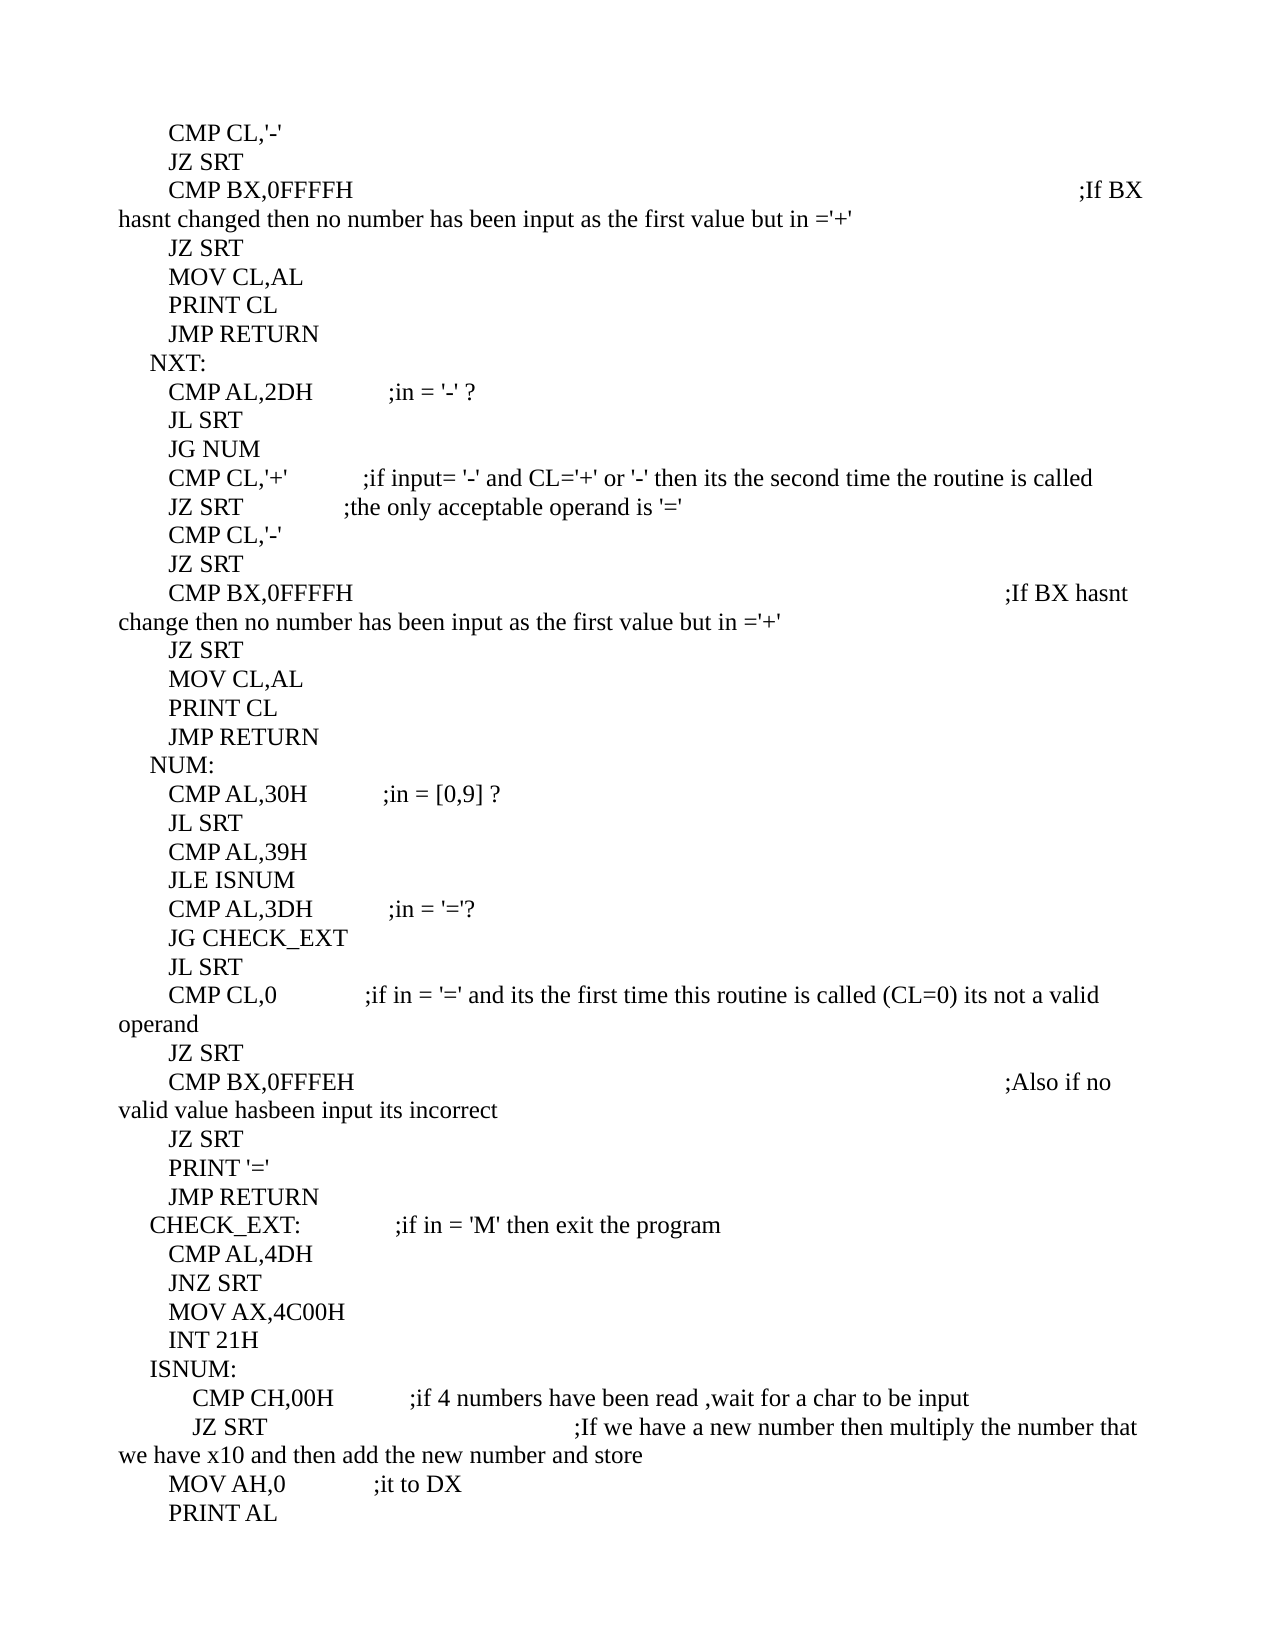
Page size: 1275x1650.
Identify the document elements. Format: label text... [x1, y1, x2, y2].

text JZ SRT [118, 233, 1157, 262]
text PRINT CL [118, 693, 1157, 722]
text MOV AH,0 ;it to DX [118, 1469, 1157, 1498]
text PRINT CL [118, 291, 1157, 319]
text NXT: [118, 348, 1157, 377]
text JZ SRT [118, 1124, 1157, 1153]
text ISNUM: [118, 1354, 1157, 1383]
text CMP CL,'+' ;if input= '-' and CL='+' or '-' then its the second time the routine is called [118, 463, 1157, 492]
text MOV CL,AL [118, 262, 1157, 291]
text CMP BX,0FFFEH ;Also if no valid value hasbeen input its incorrect [118, 1067, 1157, 1124]
text JZ SRT [118, 147, 1157, 176]
text CMP CH,00H ;if 4 numbers have been read ,wait for a char to be input [118, 1383, 1157, 1412]
text JZ SRT [118, 636, 1157, 664]
text CMP AL,30H ;in = [0,9] ? [118, 779, 1157, 808]
text CHECK_EXT: ;if in = 'M' then exit the program [118, 1211, 1157, 1239]
text JMP RETURN [118, 1182, 1157, 1211]
text CMP AL,3DH ;in = '='? [118, 894, 1157, 923]
text JG CHECK_EXT [118, 923, 1157, 952]
text JNZ SRT [118, 1268, 1157, 1297]
text JMP RETURN [118, 319, 1157, 348]
text CMP BX,0FFFFH ;If BX hasnt changed then no number has been input as the first value but in ='+' [118, 176, 1157, 233]
text CMP AL,39H [118, 837, 1157, 866]
text JL SRT [118, 952, 1157, 981]
text JL SRT [118, 808, 1157, 837]
text CMP CL,0 ;if in = '=' and its the first time this routine is called (CL=0) its not a valid operand [118, 981, 1157, 1038]
text CMP AL,2DH ;in = '-' ? [118, 377, 1157, 406]
text MOV AX,4C00H [118, 1297, 1157, 1326]
text JZ SRT [118, 1038, 1157, 1067]
text JG NUM [118, 434, 1157, 463]
text CMP CL,'-' [118, 118, 1157, 147]
text CMP CL,'-' [118, 521, 1157, 549]
text JZ SRT ;If we have a new number then multiply the number that we have x10 and then add the new number and store [118, 1412, 1157, 1469]
text JLE ISNUM [118, 866, 1157, 894]
text INT 21H [118, 1326, 1157, 1354]
text CMP BX,0FFFFH ;If BX hasnt change then no number has been input as the first value but in ='+' [118, 578, 1157, 636]
text JZ SRT [118, 549, 1157, 578]
text JMP RETURN [118, 722, 1157, 751]
text NUM: [118, 751, 1157, 779]
text MOV CL,AL [118, 664, 1157, 693]
text PRINT AL [118, 1498, 1157, 1527]
text CMP AL,4DH [118, 1239, 1157, 1268]
text JL SRT [118, 406, 1157, 434]
text PRINT '=' [118, 1153, 1157, 1182]
text JZ SRT ;the only acceptable operand is '=' [118, 492, 1157, 521]
